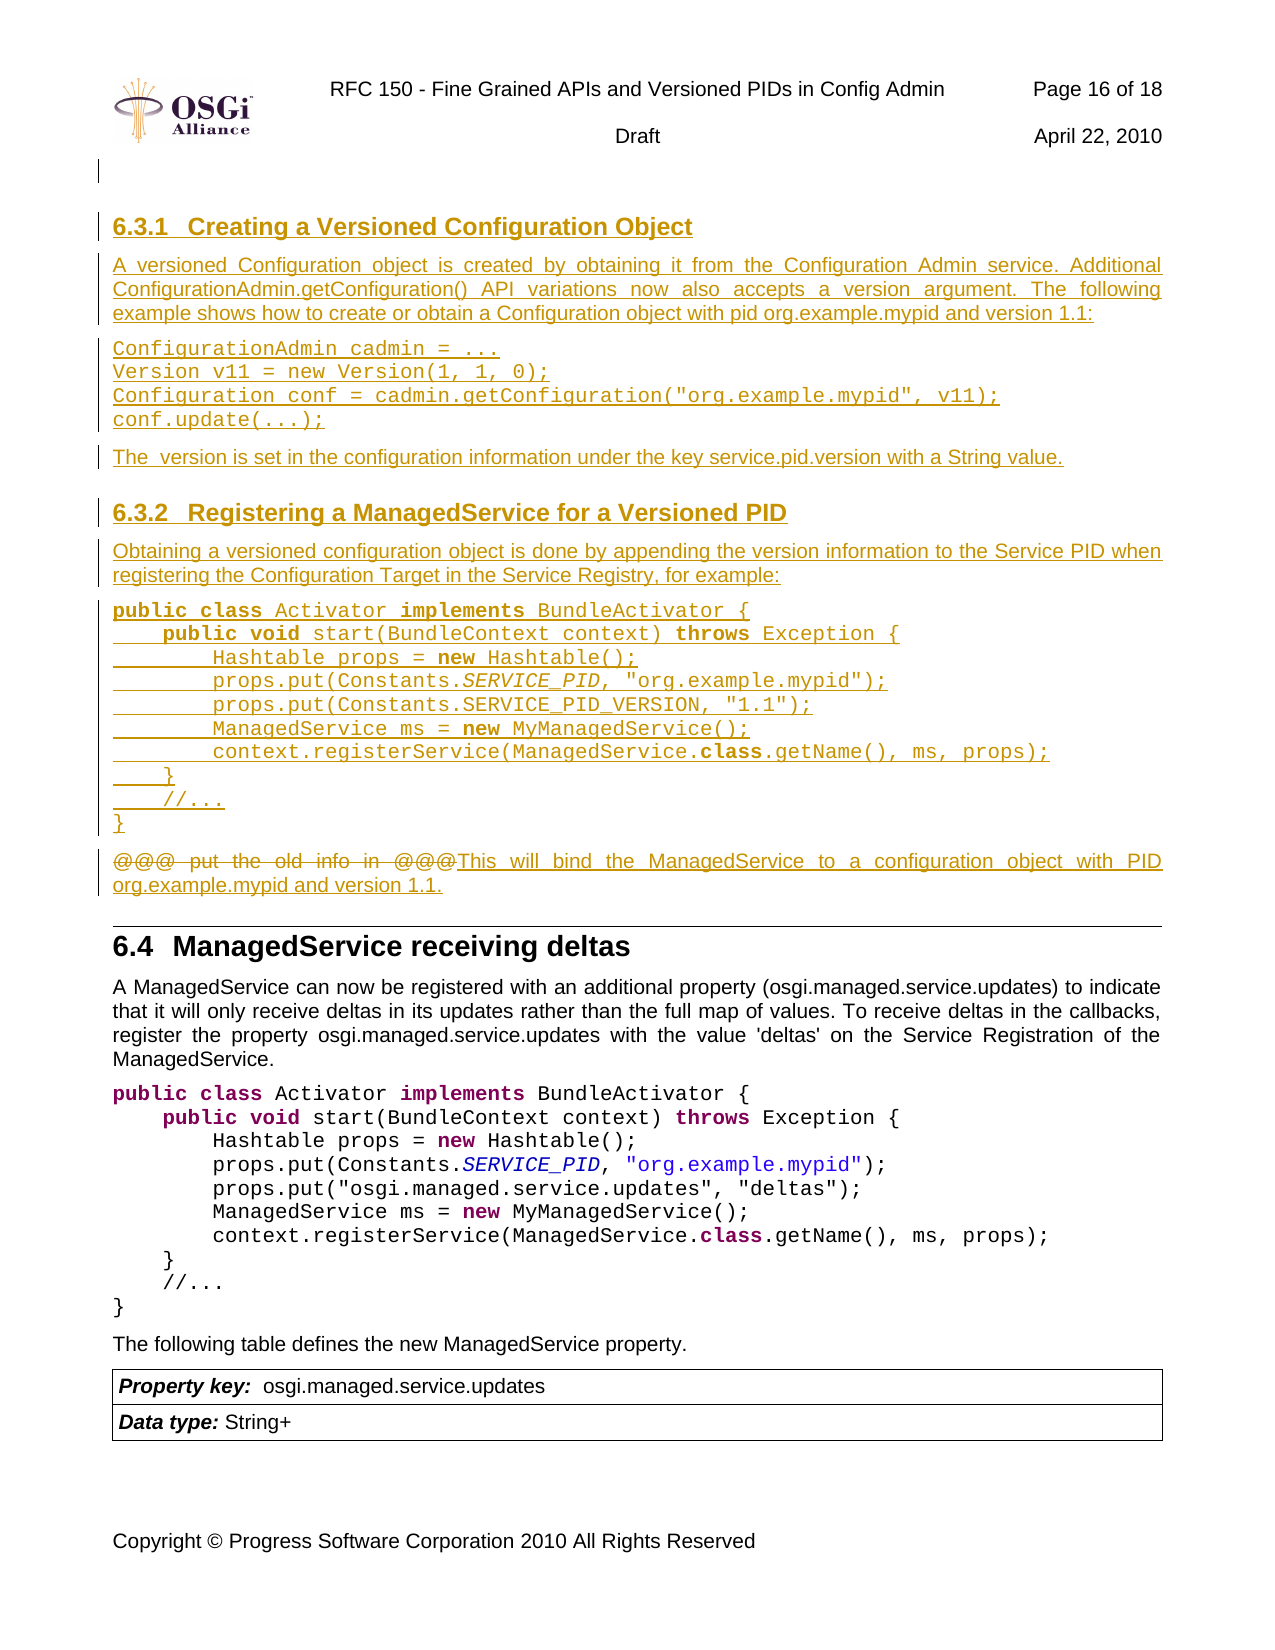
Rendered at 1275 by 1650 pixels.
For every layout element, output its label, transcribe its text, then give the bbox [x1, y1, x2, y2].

text public class Activator implements BundleActivator { [112, 599, 1162, 623]
table_header Property key: osgi.managed.service.updates [113, 1370, 1162, 1404]
text } [112, 765, 1162, 789]
text The version is set in the configuration information under the key service.pid.version with a String value. [112, 445, 1162, 469]
text registering the Configuration Target in the Service Registry, for example: [112, 561, 1162, 587]
text //... [112, 789, 1162, 812]
text The following table defines the new ManagedService property. [112, 1332, 1162, 1356]
text ConfigurationAdmin cadmin = ... [112, 338, 1162, 361]
text Hashtable props = new Hashtable(); [112, 1130, 1162, 1154]
text ConfigurationAdmin.getConfiguration() API variations now also accepts a version argument. The following [112, 275, 1162, 298]
text ManagedService ms = new MyManagedService(); [112, 1201, 1162, 1225]
text public class Activator implements BundleActivator { [112, 1083, 1162, 1107]
text ManagedService ms = new MyManagedService(); [112, 718, 1162, 741]
text conf.update(...); [112, 409, 1162, 432]
text example shows how to create or obtain a Configuration object with pid org.example.mypid and version 1.1: [112, 299, 1162, 325]
text props.put(Constants.SERVICE_PID, "org.example.mypid"); [112, 671, 1162, 694]
text //... [112, 1272, 1162, 1296]
text props.put(Constants.SERVICE_PID_VERSION, "1.1"); [112, 694, 1162, 718]
text public void start(BundleContext context) throws Exception { [112, 1107, 1162, 1130]
text } [112, 1296, 1162, 1319]
text A ManagedService can now be registered with an additional property (osgi.managed.service.updates) to indicate that it will only receive deltas in its updates rather than the full map of values. To receive deltas in the callbacks, register the property osgi.managed.service.updates with the value 'deltas' on the Service Registration of the ManagedService. [112, 975, 1162, 1071]
subtitle Registering a ManagedService for a Versioned PID [112, 498, 1162, 527]
text } [112, 1249, 1162, 1272]
subtitle Creating a Versioned Configuration Object [112, 212, 1162, 241]
text public void start(BundleContext context) throws Exception { [112, 623, 1162, 647]
text Obtaining a versioned configuration object is done by appending the version information to the Service PID when [112, 539, 1162, 560]
text Hashtable props = new Hashtable(); [112, 647, 1162, 671]
table_cell Data type: String+ [113, 1405, 1162, 1439]
text props.put(Constants.SERVICE_PID, "org.example.mypid"); [112, 1154, 1162, 1178]
text A versioned Configuration object is created by obtaining it from the Configuration Admin service. Additional [112, 253, 1162, 274]
text } [112, 812, 1162, 836]
text context.registerService(ManagedService.class.getName(), ms, props); [112, 1225, 1162, 1249]
text This will bind the ManagedService to a configuration object with PID org.example.mypid and version 1.1. [112, 848, 1162, 896]
text props.put("osgi.managed.service.updates", "deltas"); [112, 1178, 1162, 1201]
picture [114, 78, 254, 143]
subtitle ManagedService receiving deltas [112, 927, 1162, 962]
text Version v11 = new Version(1, 1, 0); [112, 361, 1162, 385]
text Configuration conf = cadmin.getConfiguration("org.example.mypid", v11); [112, 385, 1162, 409]
text context.registerService(ManagedService.class.getName(), ms, props); [112, 741, 1162, 765]
